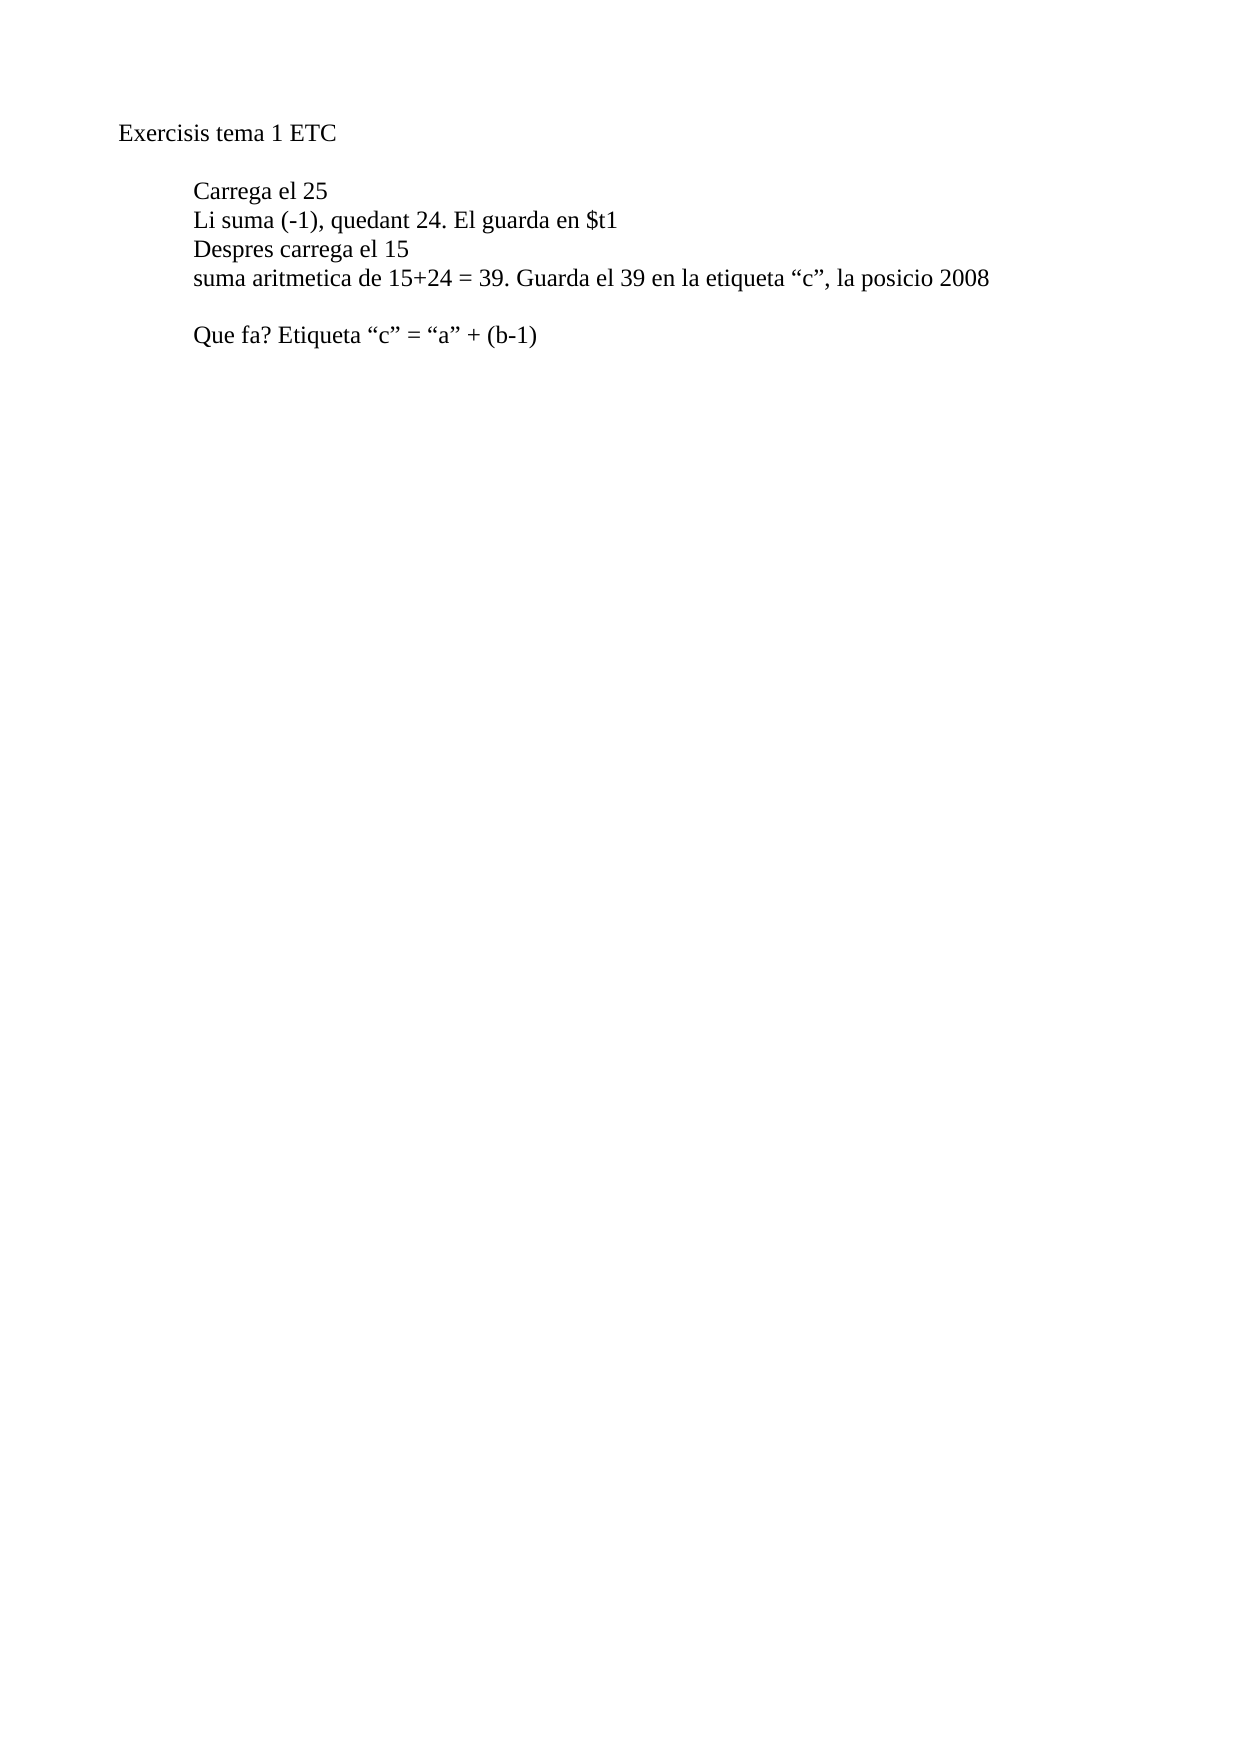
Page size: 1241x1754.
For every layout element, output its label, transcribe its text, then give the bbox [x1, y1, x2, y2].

text Carrega el 25 [118, 176, 1122, 205]
text suma aritmetica de 15+24 = 39. Guarda el 39 en la etiqueta “c”, la posicio 2008 [118, 263, 1122, 291]
text Despres carrega el 15 [118, 234, 1122, 263]
text Que fa? Etiqueta “c” = “a” + (b-1) [118, 320, 1122, 349]
text Li suma (-1), quedant 24. El guarda en $t1 [118, 205, 1122, 234]
